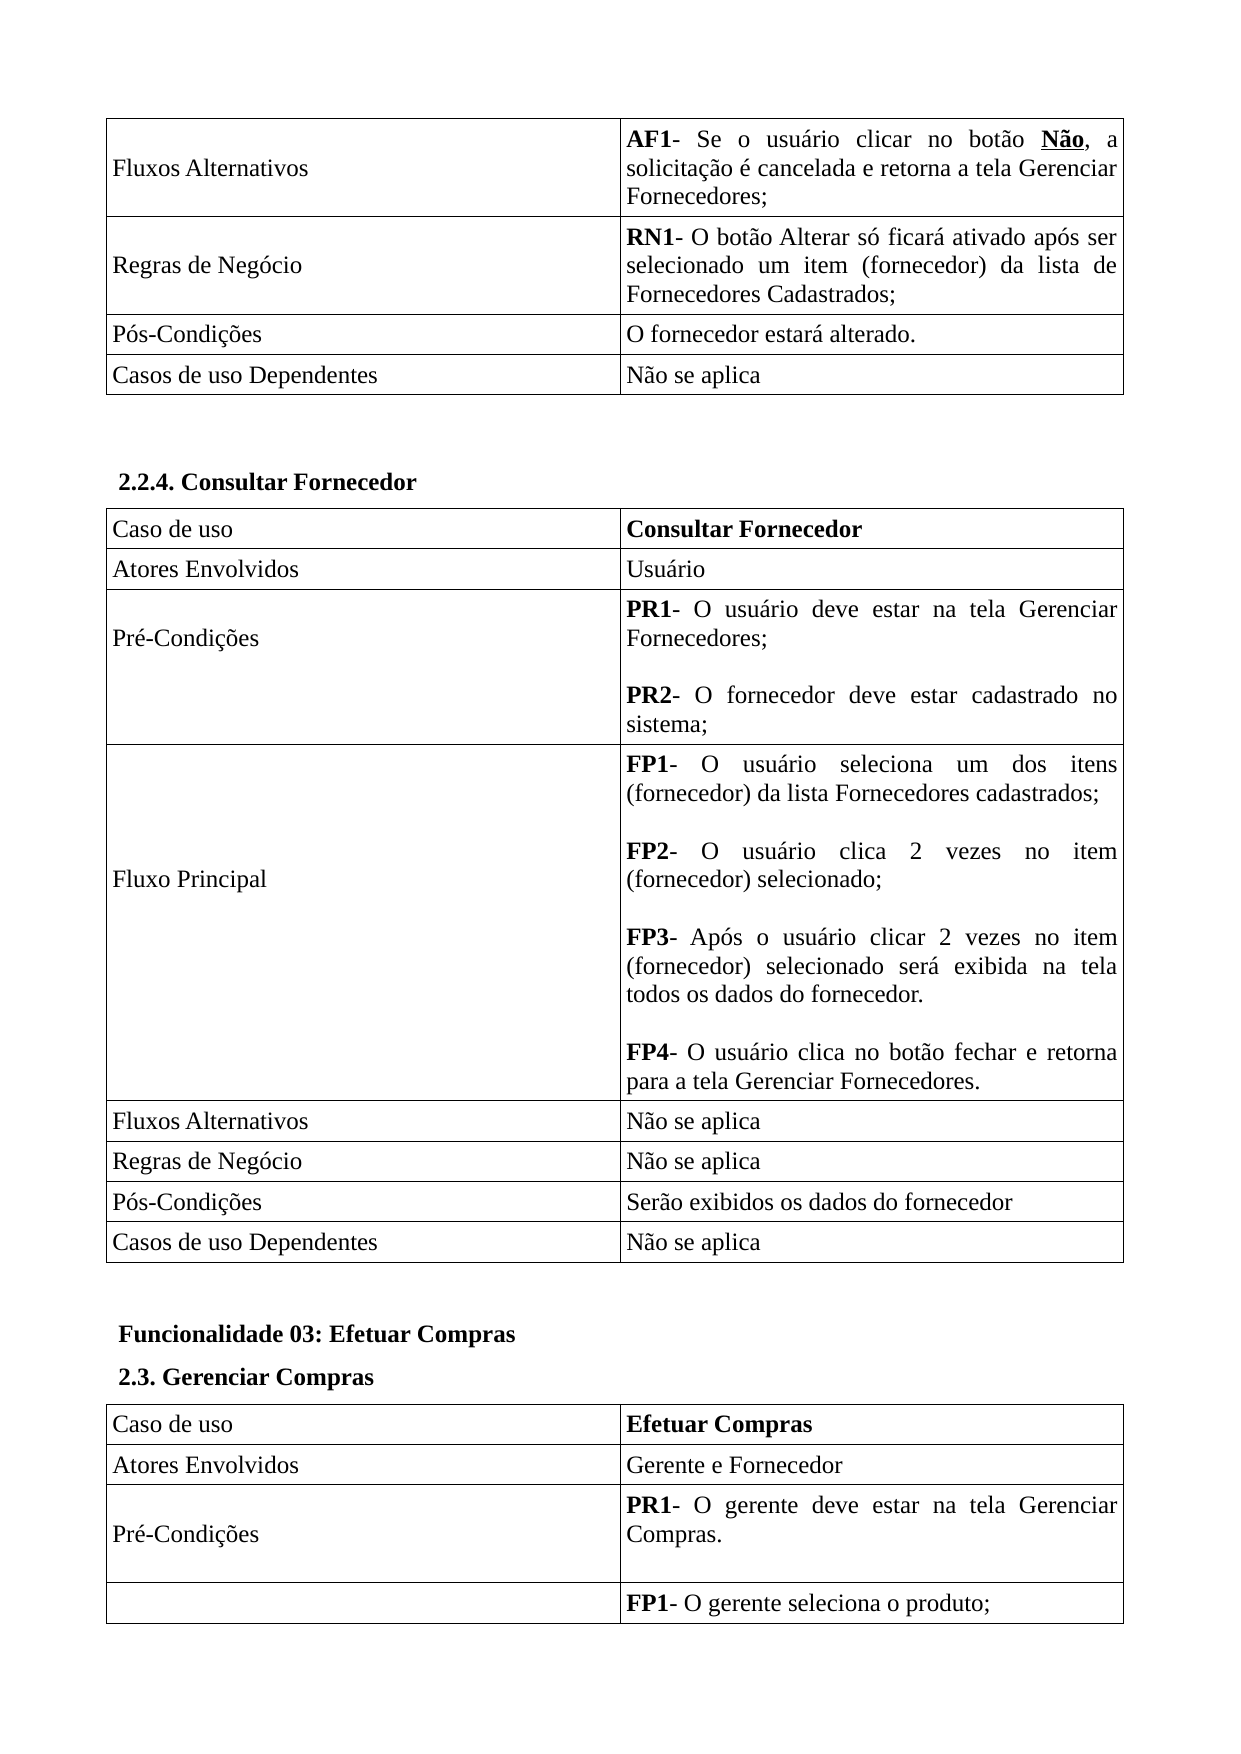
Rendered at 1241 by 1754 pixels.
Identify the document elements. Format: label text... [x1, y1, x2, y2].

table_cell Casos de uso Dependentes [107, 355, 620, 394]
subtitle 2.3. Gerenciar Compras [118, 1362, 1122, 1391]
table_cell Pós-Condições [107, 315, 620, 354]
table_header Caso de uso [107, 509, 620, 548]
table_cell Pré-Condições [107, 590, 620, 744]
table_cell Serão exibidos os dados do fornecedor [621, 1182, 1123, 1221]
table_cell Pré-Condições [107, 1485, 620, 1582]
table_cell RN1- O botão Alterar só ficará ativado após ser selecionado um item (fornecedor) da lista de Fornecedores Cadastrados; [621, 217, 1123, 314]
table_cell Atores Envolvidos [107, 1445, 620, 1484]
table_cell Regras de Negócio [107, 217, 620, 314]
table_cell Atores Envolvidos [107, 549, 620, 588]
table_cell Não se aplica [621, 1142, 1123, 1181]
table_cell Fluxos Alternativos [107, 119, 620, 216]
table_cell Não se aplica [621, 355, 1123, 394]
table_header Efetuar Compras [621, 1405, 1123, 1444]
table_cell Pós-Condições [107, 1182, 620, 1221]
table_cell Não se aplica [621, 1222, 1123, 1262]
table_cell Casos de uso Dependentes [107, 1222, 620, 1262]
table_cell Usuário [621, 549, 1123, 588]
table_cell PR1- O gerente deve estar na tela Gerenciar Compras. [621, 1485, 1123, 1582]
table_cell FP1- O usuário seleciona um dos itens (fornecedor) da lista Fornecedores cadastrados; FP2- O usuário clica 2 vezes no item (fornecedor) selecionado; FP3- Após o usuário clicar 2 vezes no item (fornecedor) selecionado será exibida na tela todos os dados do fornecedor. FP4- O usuário clica no botão fechar e retorna para a tela Gerenciar Fornecedores. [621, 745, 1123, 1100]
table_cell PR1- O usuário deve estar na tela Gerenciar Fornecedores; PR2- O fornecedor deve estar cadastrado no sistema; [621, 590, 1123, 744]
table_cell Fluxos Alternativos [107, 1101, 620, 1141]
text Funcionalidade 03: Efetuar Compras [118, 1319, 1122, 1348]
table_cell O fornecedor estará alterado. [621, 315, 1123, 354]
table_cell Não se aplica [621, 1101, 1123, 1141]
table_cell FP1- O gerente seleciona o produto; [621, 1583, 1123, 1622]
table_header Caso de uso [107, 1405, 620, 1444]
subtitle 2.2.4. Consultar Fornecedor [118, 467, 1122, 495]
table_cell Regras de Negócio [107, 1142, 620, 1181]
table_cell [107, 1583, 620, 1622]
table_cell Gerente e Fornecedor [621, 1445, 1123, 1484]
table_header Consultar Fornecedor [621, 509, 1123, 548]
table_cell Fluxo Principal [107, 745, 620, 1100]
table_cell AF1- Se o usuário clicar no botão Não, a solicitação é cancelada e retorna a tela Gerenciar Fornecedores; [621, 119, 1123, 216]
